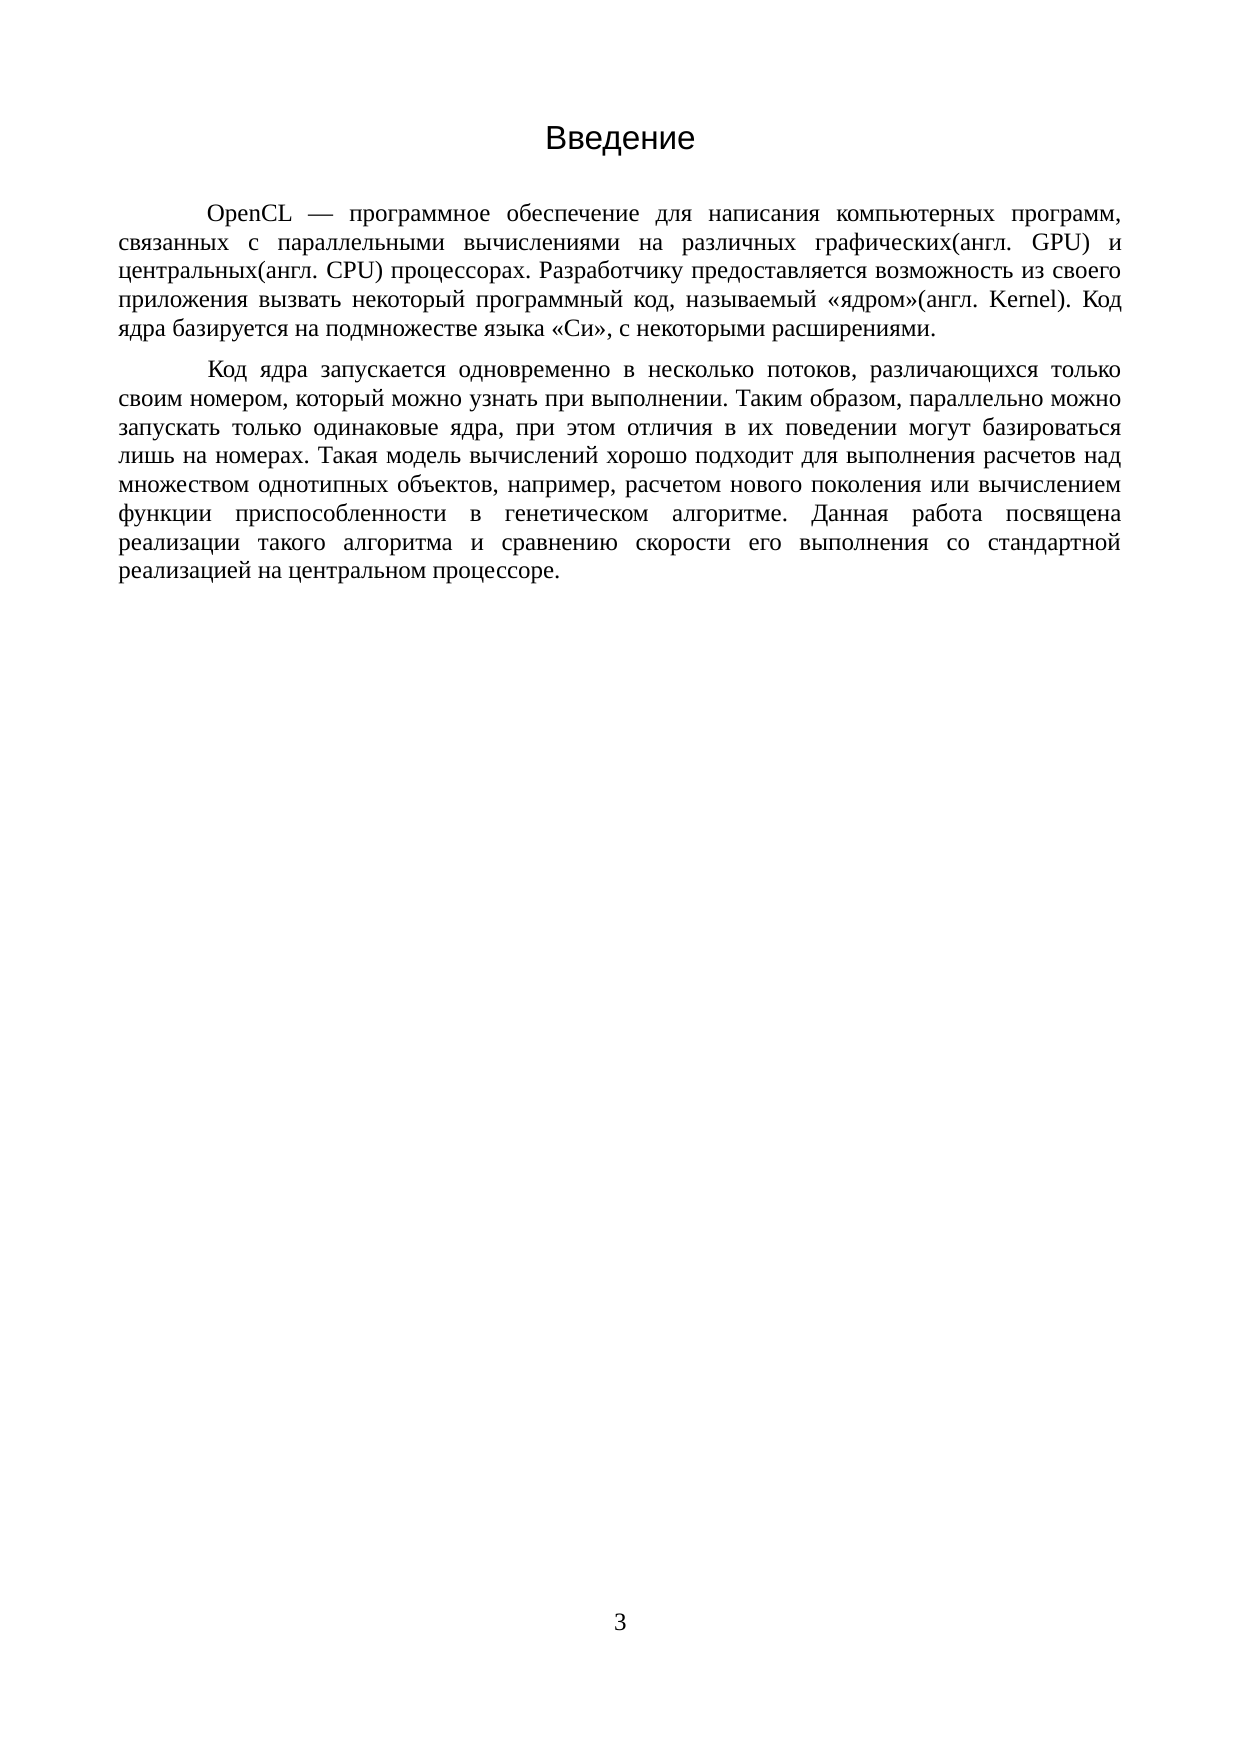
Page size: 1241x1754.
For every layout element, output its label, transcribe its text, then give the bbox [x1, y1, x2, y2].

text Код ядра запускается одновременно в несколько потоков, различающихся только своим номером, который можно узнать при выполнении. Таким образом, параллельно можно запускать только одинаковые ядра, при этом отличия в их поведении могут базироваться лишь на номерах. Такая модель вычислений хорошо подходит для выполнения расчетов над множеством однотипных объектов, например, расчетом нового поколения или вычислением функции приспособленности в генетическом алгоритме. Данная работа посвящена реализации такого алгоритма и сравнению скорости его выполнения со стандартной реализацией на центральном процессоре. [118, 354, 1122, 584]
text OpenCL — программное обеспечение для написания компьютерных программ, связанных с параллельными вычислениями на различных графических(англ. GPU) и центральных(англ. CPU) процессорах. Разработчику предоставляется возможность из своего приложения вызвать некоторый программный код, называемый «ядром»(англ. Kernel). Код ядра базируется на подмножестве языка «Си», с некоторыми расширениями. [118, 198, 1122, 342]
subtitle Введение [118, 118, 1122, 157]
